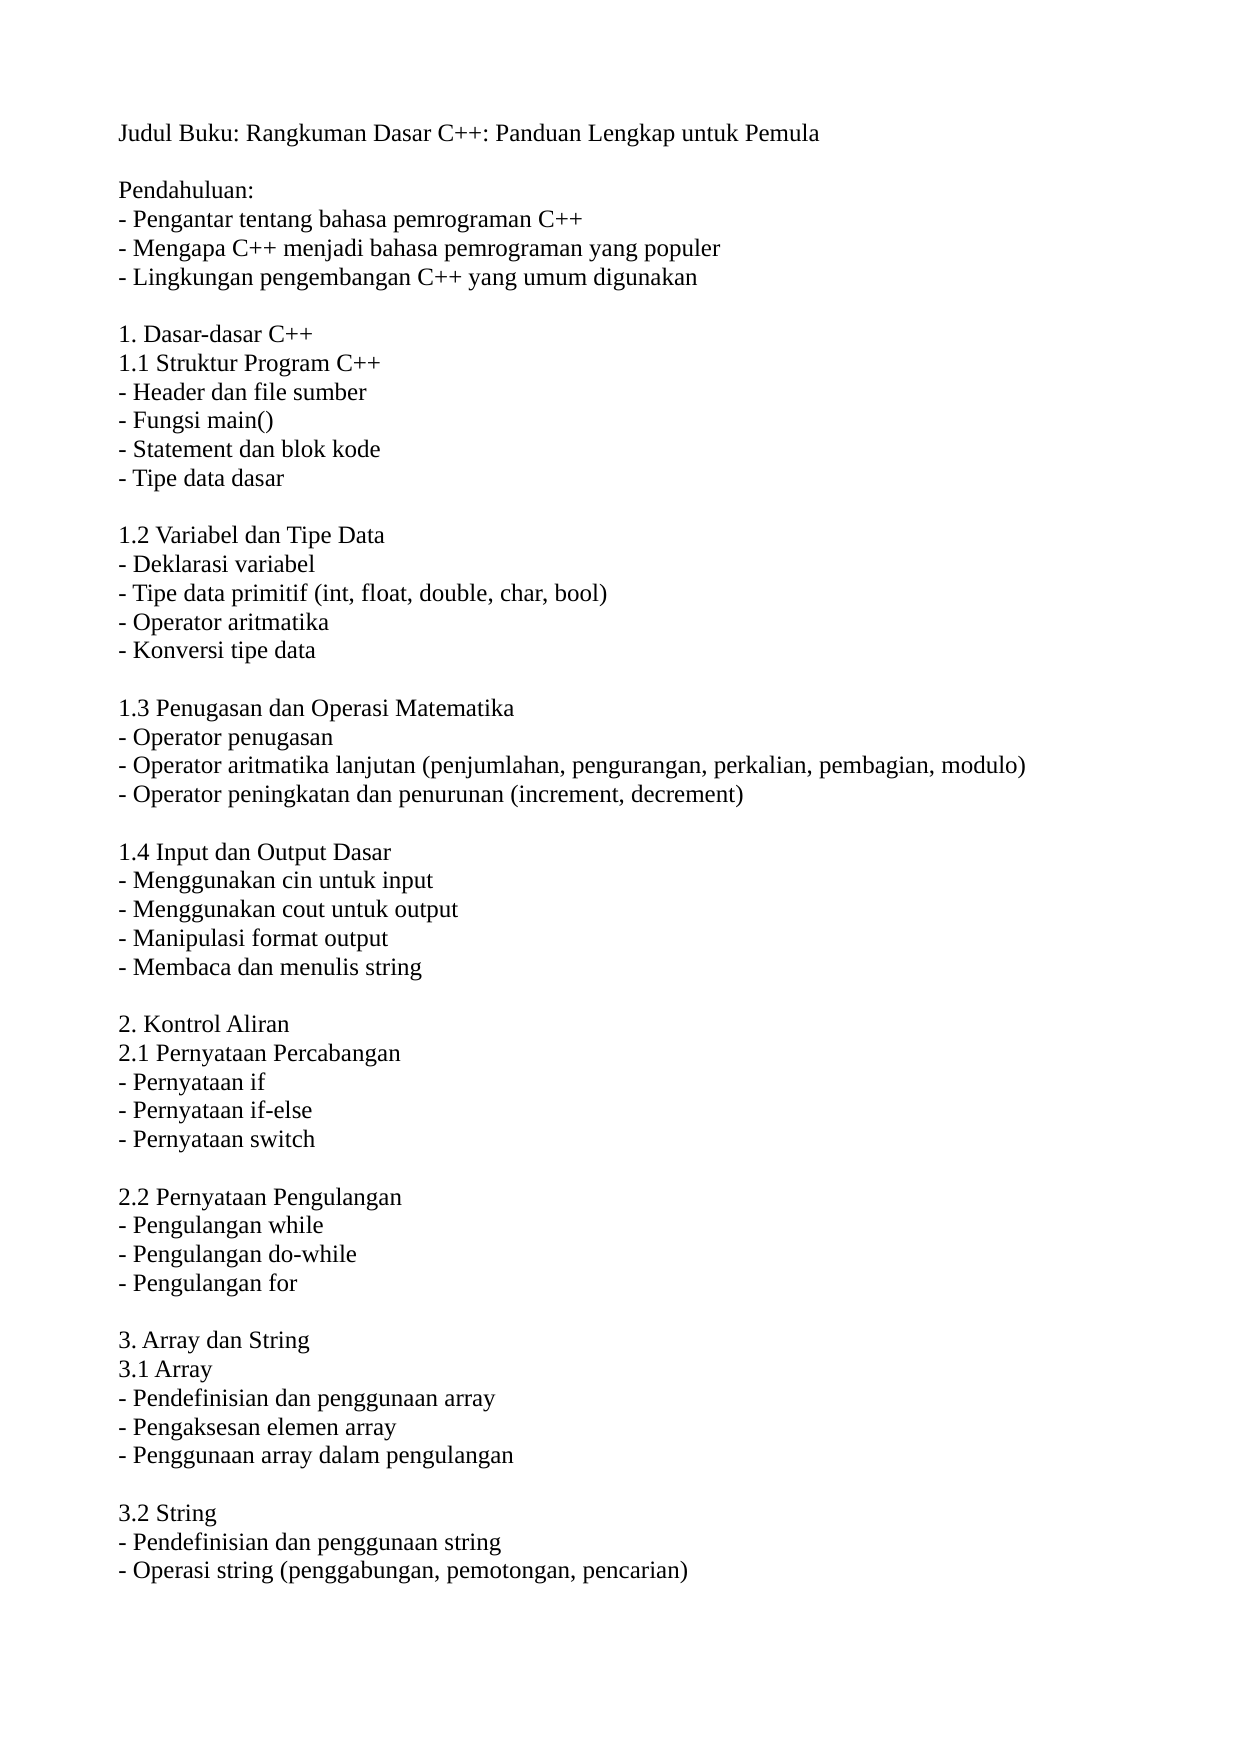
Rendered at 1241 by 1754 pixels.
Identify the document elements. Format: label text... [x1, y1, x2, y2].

text - Operator aritmatika lanjutan (penjumlahan, pengurangan, perkalian, pembagian, modulo) [118, 751, 1122, 779]
text 2. Kontrol Aliran [118, 1009, 1122, 1038]
text - Pengulangan do-while [118, 1239, 1122, 1268]
text 2.2 Pernyataan Pengulangan [118, 1182, 1122, 1211]
text 1.3 Penugasan dan Operasi Matematika [118, 693, 1122, 722]
text 1. Dasar-dasar C++ [118, 319, 1122, 348]
text 3.1 Array [118, 1354, 1122, 1383]
text 3.2 String [118, 1498, 1122, 1527]
text - Pengulangan for [118, 1268, 1122, 1297]
text - Mengapa C++ menjadi bahasa pemrograman yang populer [118, 233, 1122, 262]
text - Lingkungan pengembangan C++ yang umum digunakan [118, 262, 1122, 291]
text 1.2 Variabel dan Tipe Data [118, 521, 1122, 549]
text - Operasi string (penggabungan, pemotongan, pencarian) [118, 1556, 1122, 1584]
text - Tipe data primitif (int, float, double, char, bool) [118, 578, 1122, 607]
text - Deklarasi variabel [118, 549, 1122, 578]
text - Penggunaan array dalam pengulangan [118, 1441, 1122, 1469]
text - Manipulasi format output [118, 923, 1122, 952]
text - Operator peningkatan dan penurunan (increment, decrement) [118, 779, 1122, 808]
text - Membaca dan menulis string [118, 952, 1122, 981]
text 1.1 Struktur Program C++ [118, 348, 1122, 377]
text - Pernyataan switch [118, 1124, 1122, 1153]
text - Pengantar tentang bahasa pemrograman C++ [118, 204, 1122, 233]
text 3. Array dan String [118, 1326, 1122, 1354]
text - Pendefinisian dan penggunaan string [118, 1527, 1122, 1556]
text - Pengulangan while [118, 1211, 1122, 1239]
text 1.4 Input dan Output Dasar [118, 837, 1122, 866]
text - Menggunakan cin untuk input [118, 866, 1122, 894]
text Judul Buku: Rangkuman Dasar C++: Panduan Lengkap untuk Pemula [118, 118, 1122, 147]
text - Header dan file sumber [118, 377, 1122, 406]
text - Operator aritmatika [118, 607, 1122, 636]
text - Operator penugasan [118, 722, 1122, 751]
text - Konversi tipe data [118, 636, 1122, 664]
text - Pernyataan if-else [118, 1096, 1122, 1124]
text - Pendefinisian dan penggunaan array [118, 1383, 1122, 1412]
text - Menggunakan cout untuk output [118, 894, 1122, 923]
text - Pengaksesan elemen array [118, 1412, 1122, 1441]
text - Statement dan blok kode [118, 434, 1122, 463]
text - Pernyataan if [118, 1067, 1122, 1096]
text - Fungsi main() [118, 406, 1122, 434]
text Pendahuluan: [118, 176, 1122, 204]
text - Tipe data dasar [118, 463, 1122, 492]
text 2.1 Pernyataan Percabangan [118, 1038, 1122, 1067]
